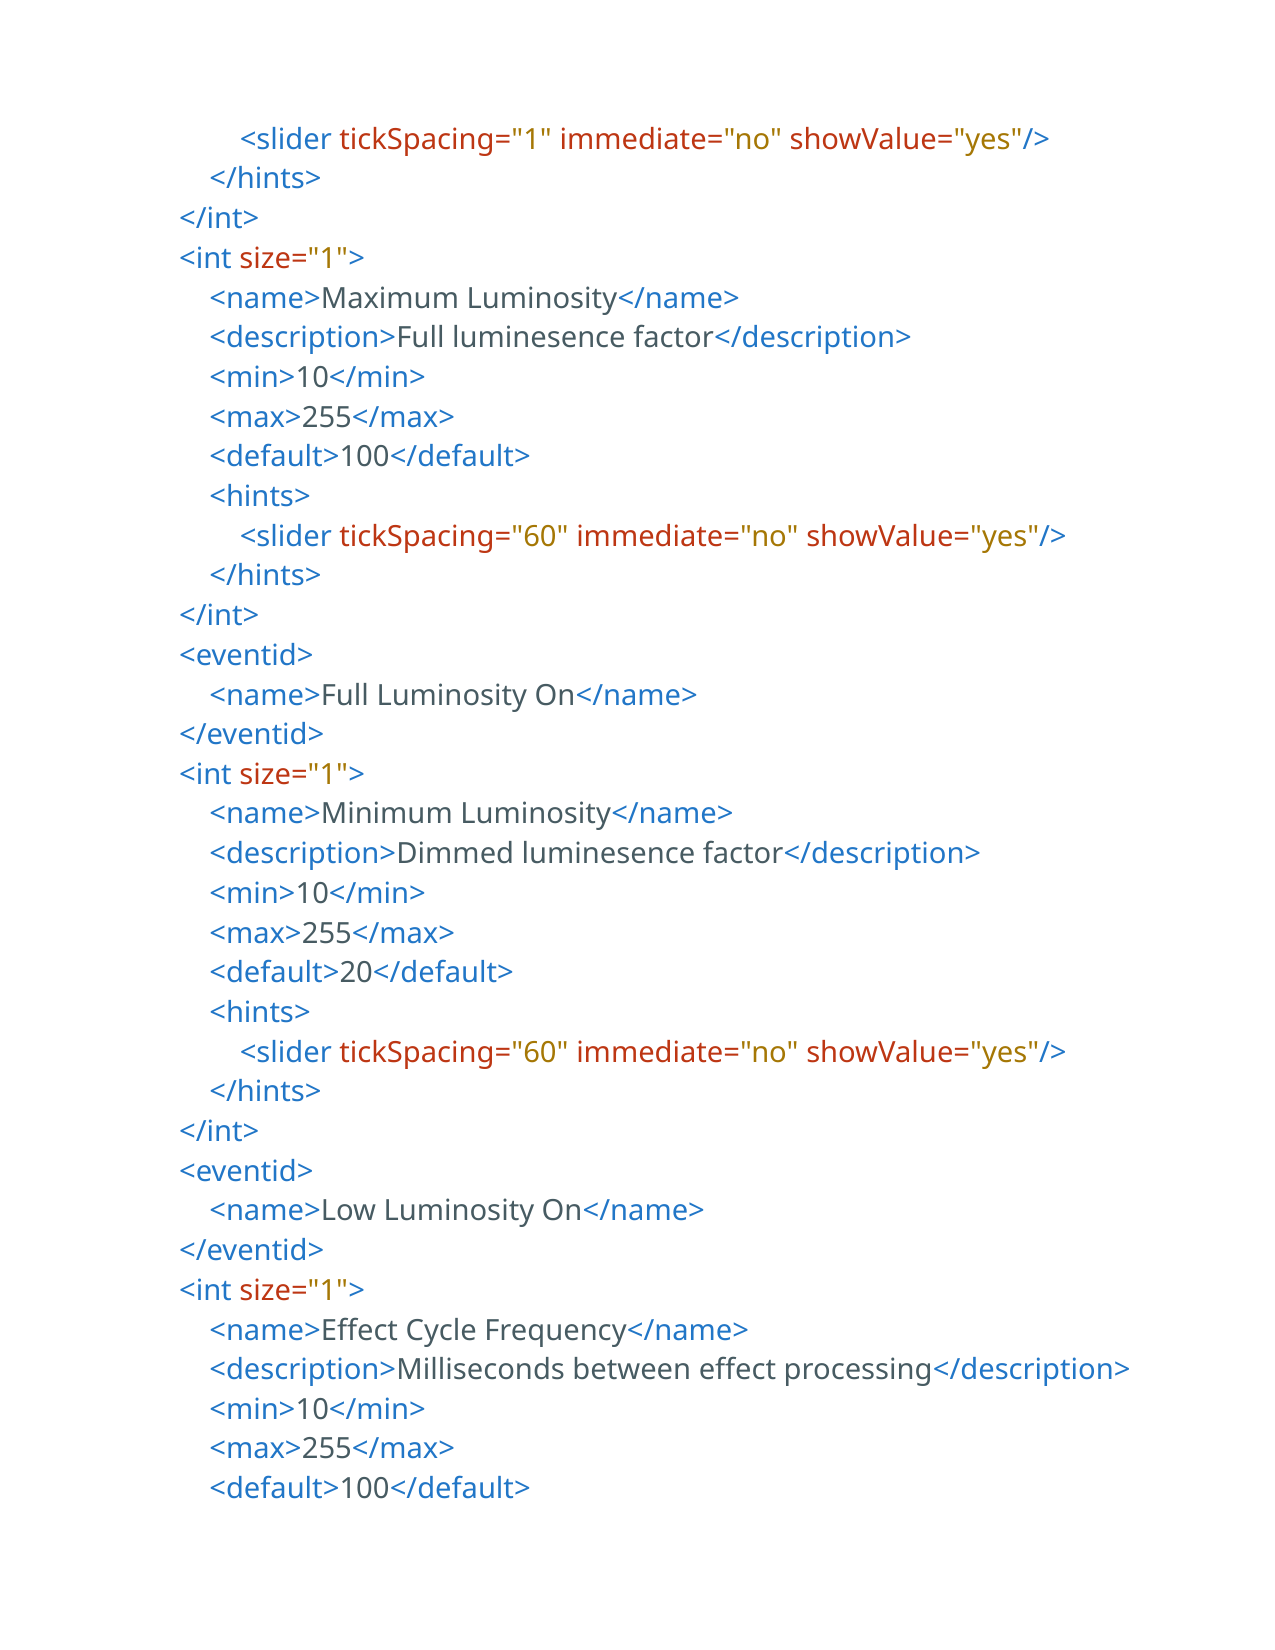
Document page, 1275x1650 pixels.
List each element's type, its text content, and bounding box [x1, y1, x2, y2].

text <slider tickSpacing="60" immediate="no" showValue="yes"/> [118, 515, 1157, 555]
text <min>10</min> [118, 1388, 1157, 1428]
text </hints> [118, 555, 1157, 594]
text <slider tickSpacing="60" immediate="no" showValue="yes"/> [118, 1031, 1157, 1071]
text </int> [118, 1110, 1157, 1150]
text <name>Minimum Luminosity</name> [118, 793, 1157, 832]
text <description>Full luminesence factor</description> [118, 317, 1157, 356]
text <slider tickSpacing="1" immediate="no" showValue="yes"/> [118, 118, 1157, 158]
text <hints> [118, 475, 1157, 515]
text <description>Milliseconds between effect processing</description> [118, 1348, 1157, 1388]
text <name>Effect Cycle Frequency</name> [118, 1309, 1157, 1348]
text </eventid> [118, 713, 1157, 753]
text <eventid> [118, 1150, 1157, 1190]
text </hints> [118, 158, 1157, 197]
text <min>10</min> [118, 872, 1157, 912]
text <int size="1"> [118, 1269, 1157, 1309]
text <default>20</default> [118, 952, 1157, 991]
text </int> [118, 197, 1157, 237]
text <max>255</max> [118, 396, 1157, 436]
text <int size="1"> [118, 753, 1157, 793]
text <name>Low Luminosity On</name> [118, 1190, 1157, 1229]
text </int> [118, 594, 1157, 634]
text </hints> [118, 1071, 1157, 1110]
text </eventid> [118, 1229, 1157, 1269]
text <name>Full Luminosity On</name> [118, 674, 1157, 713]
text <max>255</max> [118, 1428, 1157, 1467]
text <min>10</min> [118, 356, 1157, 396]
text <default>100</default> [118, 1467, 1157, 1507]
text <description>Dimmed luminesence factor</description> [118, 832, 1157, 872]
text <default>100</default> [118, 436, 1157, 475]
text <hints> [118, 991, 1157, 1031]
text <eventid> [118, 634, 1157, 674]
text <max>255</max> [118, 912, 1157, 952]
text <name>Maximum Luminosity</name> [118, 277, 1157, 317]
text <int size="1"> [118, 237, 1157, 277]
